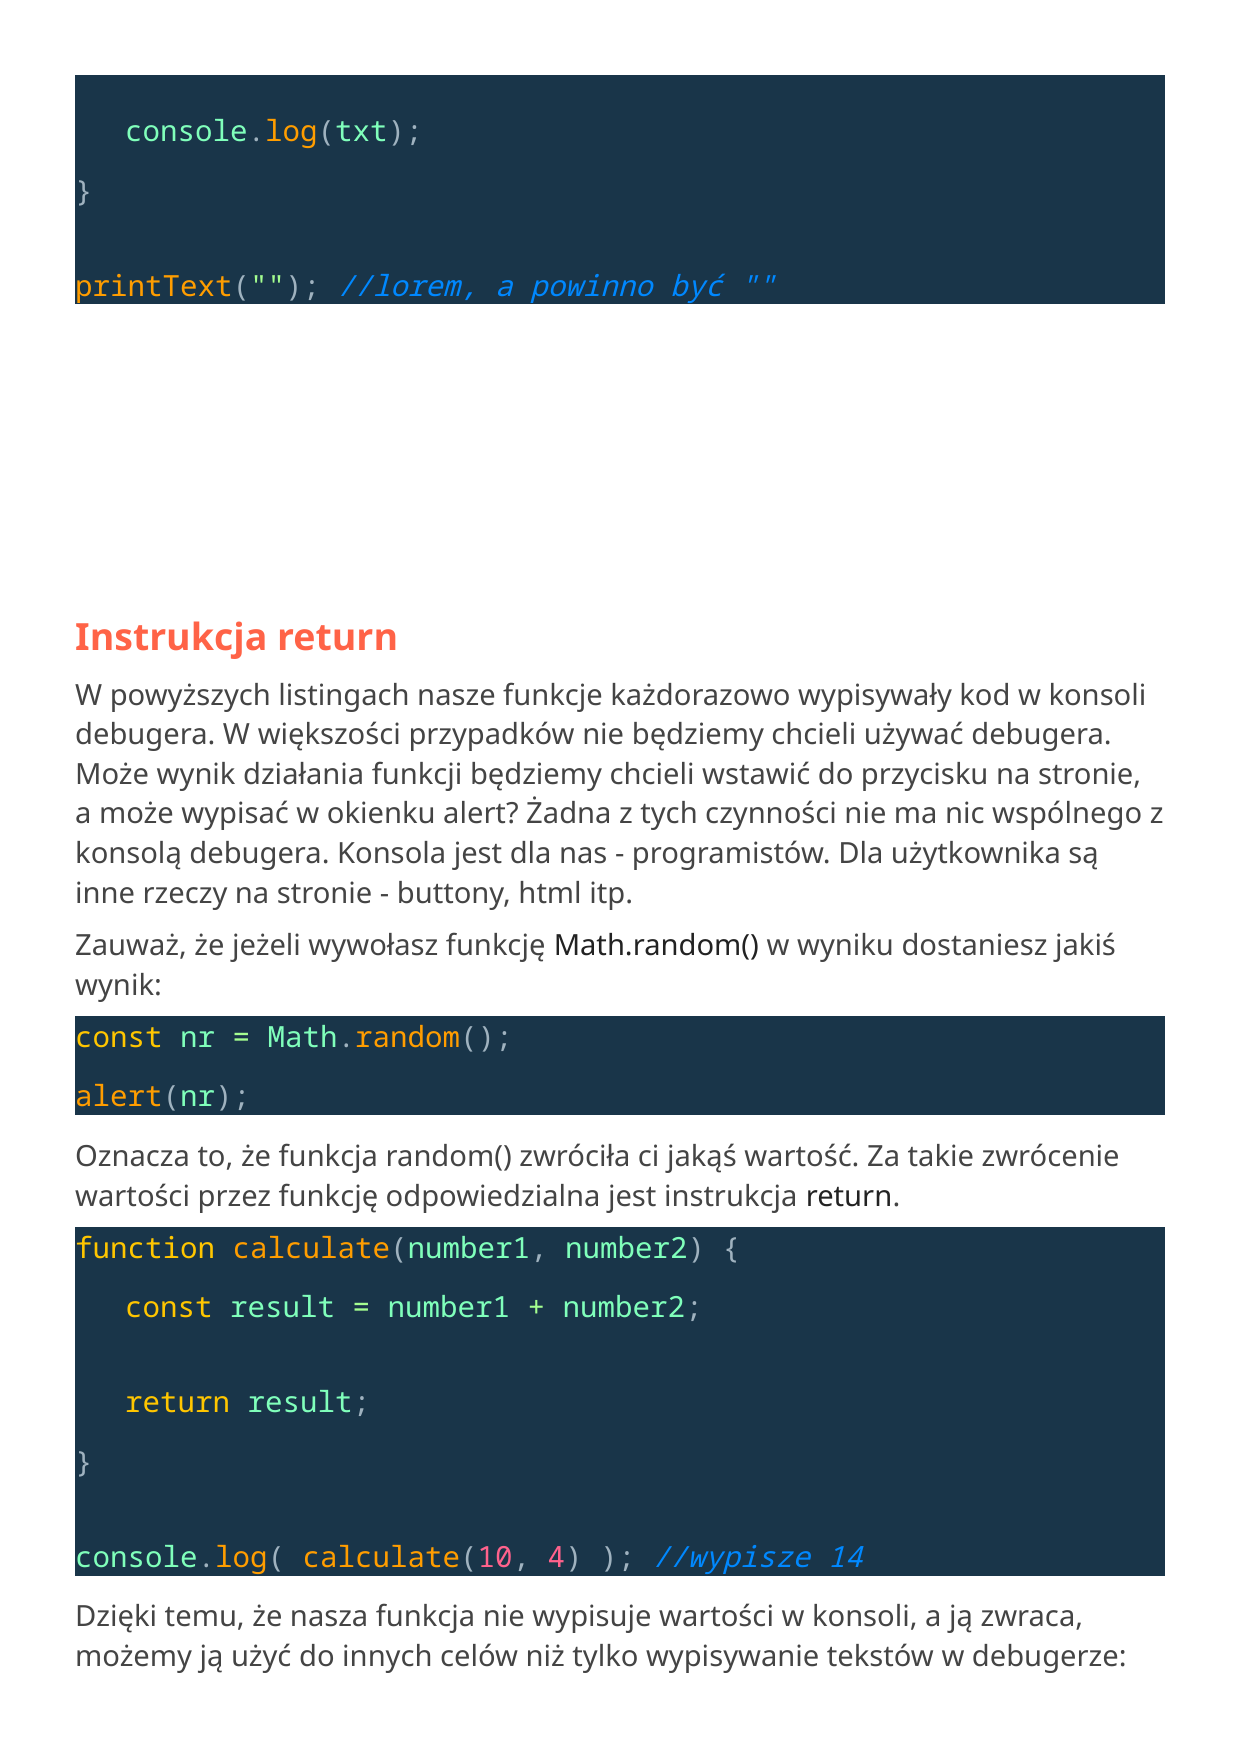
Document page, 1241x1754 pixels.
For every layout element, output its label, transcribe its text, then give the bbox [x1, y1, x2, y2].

text const result = number1 + number2; [75, 1287, 1165, 1326]
text } [75, 1441, 1165, 1481]
text return result; [75, 1381, 1165, 1421]
text W powyższych listingach nasze funkcje każdorazowo wypisywały kod w konsoli debugera. W większości przypadków nie będziemy chcieli używać debugera. Może wynik działania funkcji będziemy chcieli wstawić do przycisku na stronie, a może wypisać w okienku alert? Żadna z tych czynności nie ma nic wspólnego z konsolą debugera. Konsola jest dla nas - programistów. Dla użytkownika są inne rzeczy na stronie - buttony, html itp. [75, 674, 1165, 912]
text alert(nr); [75, 1076, 1165, 1115]
text printText(""); //lorem, a powinno być "" [75, 265, 1165, 304]
text Zauważ, że jeżeli wywołasz funkcję Math.random() w wyniku dostaniesz jakiś wynik: [75, 924, 1165, 1004]
text } [75, 170, 1165, 209]
text const nr = Math.random(); [75, 1016, 1165, 1056]
text console.log(txt); [75, 110, 1165, 150]
text Oznacza to, że funkcja random() zwróciła ci jakąś wartość. Za takie zwrócenie wartości przez funkcję odpowiedzialna jest instrukcja return. [75, 1135, 1165, 1214]
subtitle Instrukcja return [75, 610, 1165, 661]
text Dzięki temu, że nasza funkcja nie wypisuje wartości w konsoli, a ją zwraca, możemy ją użyć do innych celów niż tylko wypisywanie tekstów w debugerze: [75, 1595, 1165, 1675]
text function calculate(number1, number2) { [75, 1227, 1165, 1267]
text console.log( calculate(10, 4) ); //wypisze 14 [75, 1536, 1165, 1576]
